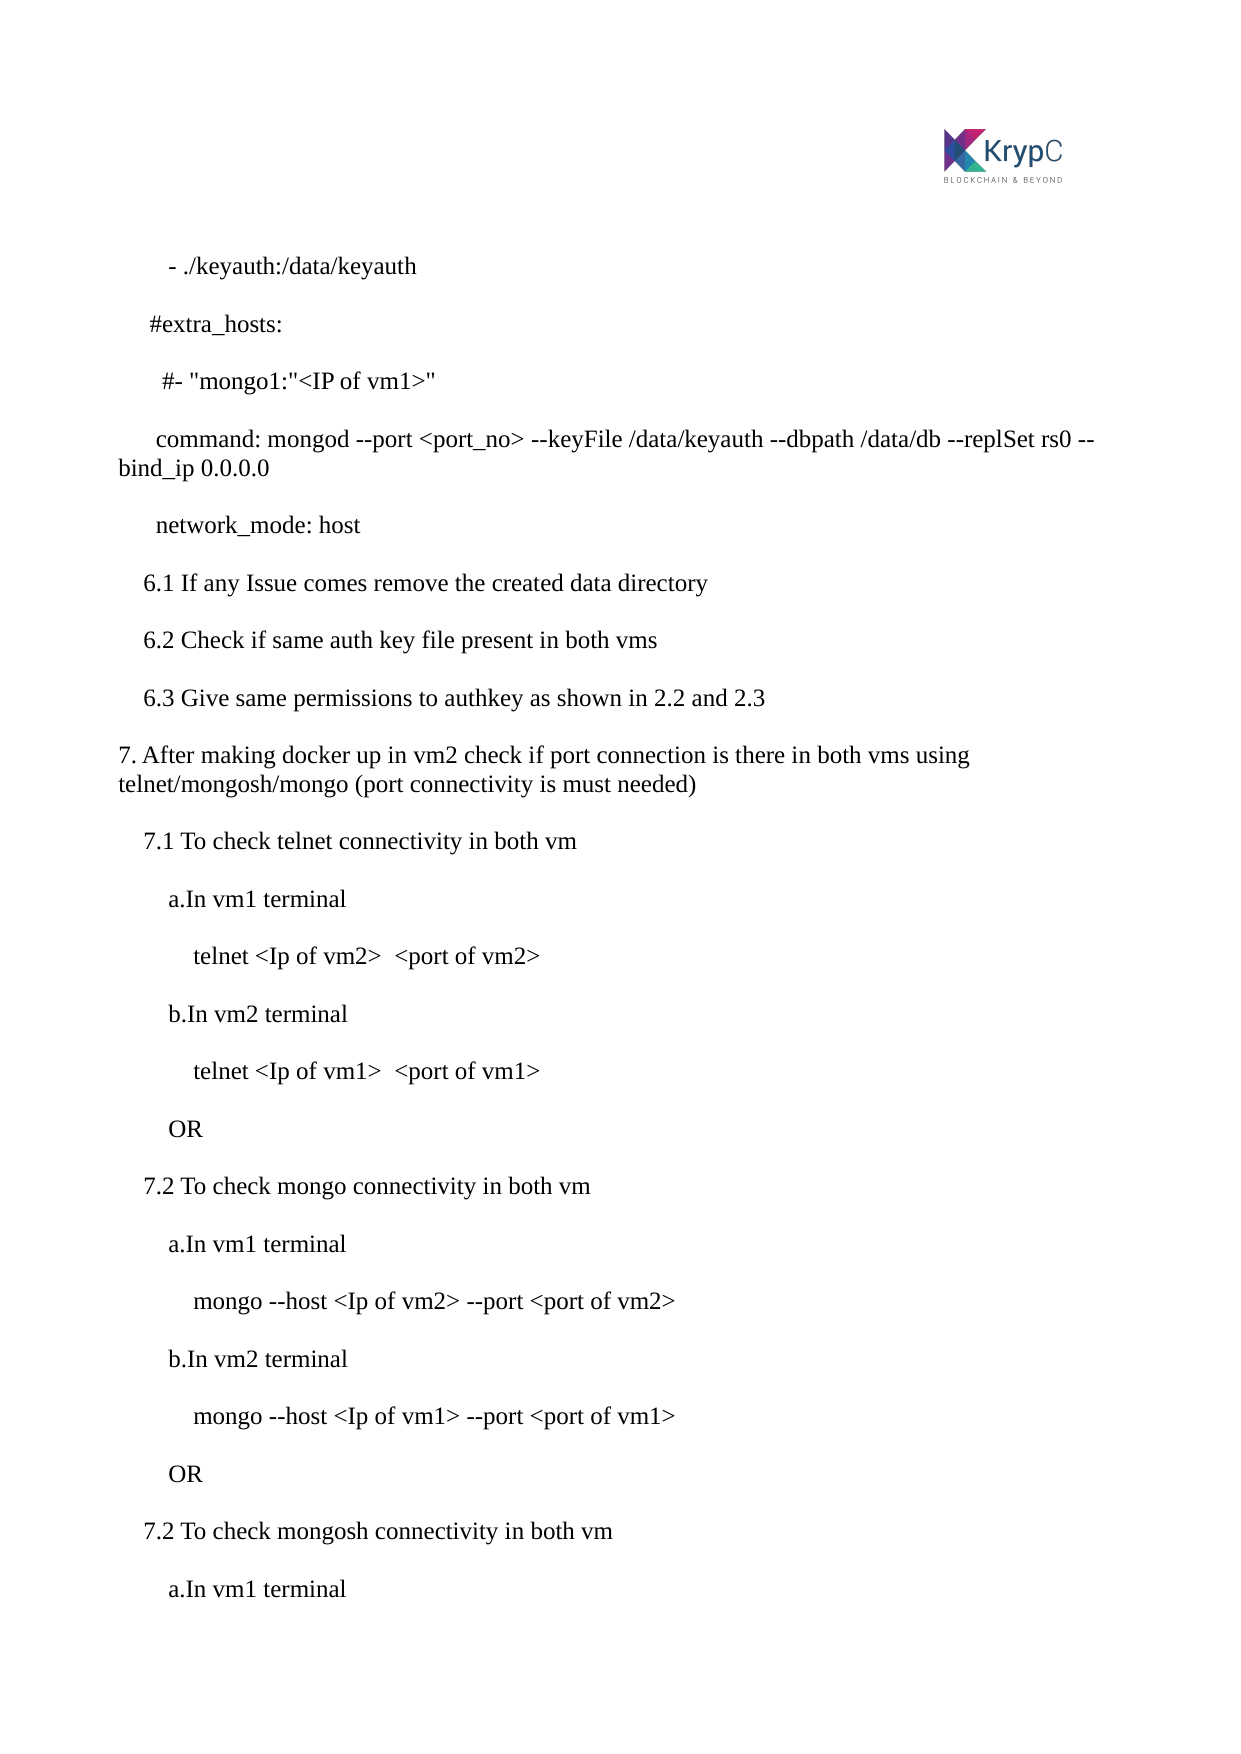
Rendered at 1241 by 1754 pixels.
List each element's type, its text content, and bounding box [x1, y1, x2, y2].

text b.In vm2 terminal [118, 1344, 1122, 1373]
text a.In vm1 terminal [118, 1574, 1122, 1603]
text a.In vm1 terminal [118, 1229, 1122, 1258]
text 7.2 To check mongo connectivity in both vm [118, 1171, 1122, 1200]
text mongo --host <Ip of vm2> --port <port of vm2> [118, 1286, 1122, 1315]
text - ./keyauth:/data/keyauth [118, 251, 1122, 280]
text telnet <Ip of vm1> <port of vm1> [118, 1056, 1122, 1085]
text 7.1 To check telnet connectivity in both vm [118, 826, 1122, 855]
text network_mode: host [118, 510, 1122, 539]
text b.In vm2 terminal [118, 999, 1122, 1028]
text 7.2 To check mongosh connectivity in both vm [118, 1516, 1122, 1545]
text telnet <Ip of vm2> <port of vm2> [118, 941, 1122, 970]
text command: mongod --port <port_no> --keyFile /data/keyauth --dbpath /data/db --replSet rs0 --bind_ip 0.0.0.0 [118, 424, 1122, 481]
text 6.2 Check if same auth key file present in both vms [118, 625, 1122, 654]
text OR [118, 1459, 1122, 1488]
text OR [118, 1114, 1122, 1143]
text a.In vm1 terminal [118, 884, 1122, 913]
picture [937, 118, 1072, 194]
text 6.1 If any Issue comes remove the created data directory [118, 568, 1122, 596]
text 7. After making docker up in vm2 check if port connection is there in both vms using telnet/mongosh/mongo (port connectivity is must needed) [118, 740, 1122, 798]
text mongo --host <Ip of vm1> --port <port of vm1> [118, 1401, 1122, 1430]
text #extra_hosts: [118, 309, 1122, 338]
text 6.3 Give same permissions to authkey as shown in 2.2 and 2.3 [118, 683, 1122, 711]
text #- "mongo1:"<IP of vm1>" [118, 366, 1122, 395]
